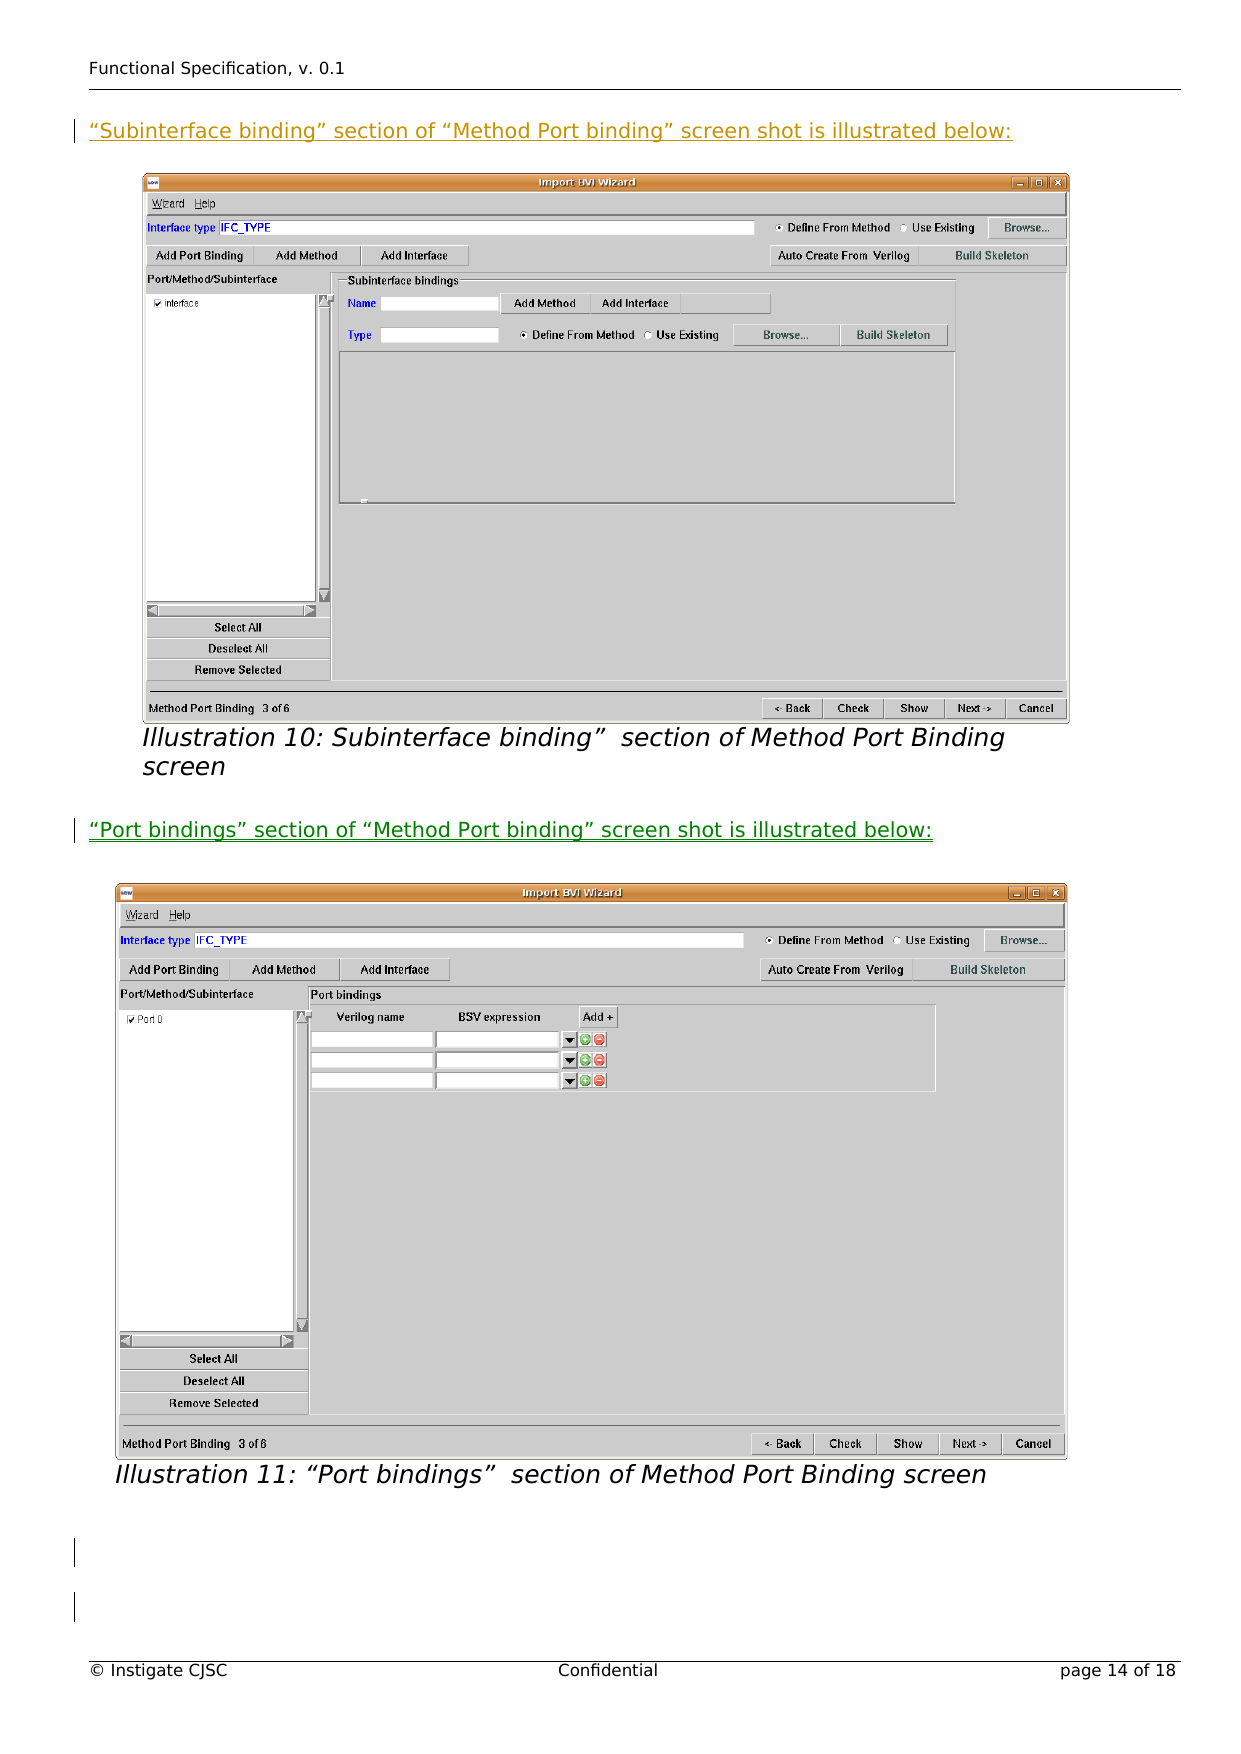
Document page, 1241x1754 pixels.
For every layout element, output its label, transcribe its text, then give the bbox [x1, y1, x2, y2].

text “Port bindings” section of “Method Port binding” screen shot is illustrated below: [88, 818, 1181, 842]
picture [115, 883, 1068, 1460]
text Illustration 10: Subinterface binding” section of Method Port Binding screen [142, 724, 1069, 781]
picture [142, 173, 1070, 724]
text Illustration 11: “Port bindings” section of Method Port Binding screen [115, 1460, 1067, 1489]
text [115, 871, 1067, 883]
text “Subinterface binding” section of “Method Port binding” screen shot is illustrated below: [88, 119, 1181, 143]
